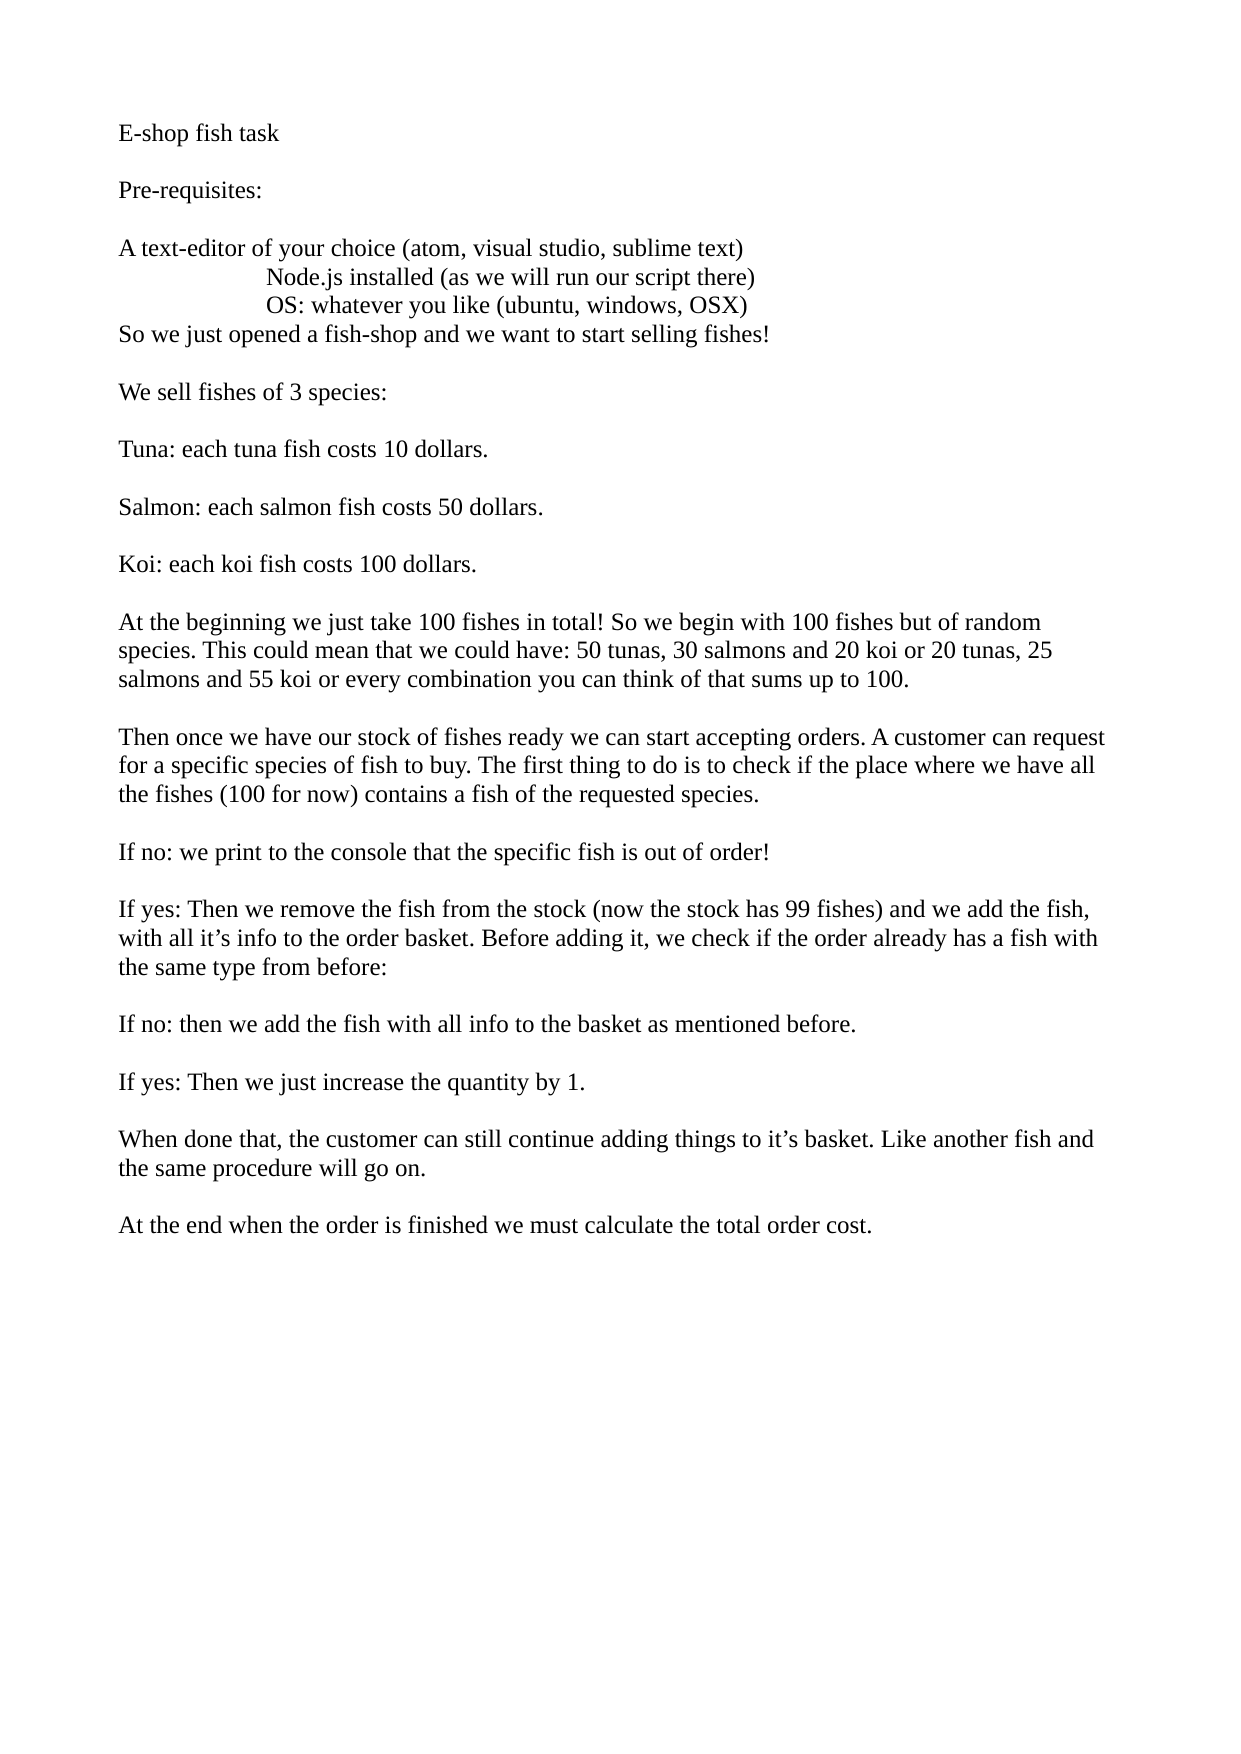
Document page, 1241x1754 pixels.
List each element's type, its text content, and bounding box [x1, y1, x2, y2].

text Salmon: each salmon fish costs 50 dollars. [118, 492, 1122, 521]
text We sell fishes of 3 species: [118, 377, 1122, 406]
text Koi: each koi fish costs 100 dollars. [118, 549, 1122, 578]
text If yes: Then we just increase the quantity by 1. [118, 1067, 1122, 1096]
text E-shop fish task [118, 118, 1122, 147]
text A text-editor of your choice (atom, visual studio, sublime text) [118, 233, 1122, 262]
text At the beginning we just take 100 fishes in total! So we begin with 100 fishes but of random species. This could mean that we could have: 50 tunas, 30 salmons and 20 koi or 20 tunas, 25 salmons and 55 koi or every combination you can think of that sums up to 100. [118, 607, 1122, 693]
text If yes: Then we remove the fish from the stock (now the stock has 99 fishes) and we add the fish, with all it’s info to the order basket. Before adding it, we check if the order already has a fish with the same type from before: [118, 894, 1122, 981]
text Pre-requisites: [118, 176, 1122, 204]
text When done that, the customer can still continue adding things to it’s basket. Like another fish and the same procedure will go on. [118, 1124, 1122, 1182]
text Then once we have our stock of fishes ready we can start accepting orders. A customer can request for a specific species of fish to buy. The first thing to do is to check if the place where we have all the fishes (100 for now) contains a fish of the requested species. [118, 722, 1122, 808]
text Node.js installed (as we will run our script there) [118, 262, 1122, 291]
text If no: then we add the fish with all info to the basket as mentioned before. [118, 1009, 1122, 1038]
text If no: we print to the console that the specific fish is out of order! [118, 837, 1122, 866]
text Tuna: each tuna fish costs 10 dollars. [118, 434, 1122, 463]
text At the end when the order is finished we must calculate the total order cost. [118, 1211, 1122, 1239]
text OS: whatever you like (ubuntu, windows, OSX) [118, 291, 1122, 319]
text So we just opened a fish-shop and we want to start selling fishes! [118, 319, 1122, 348]
